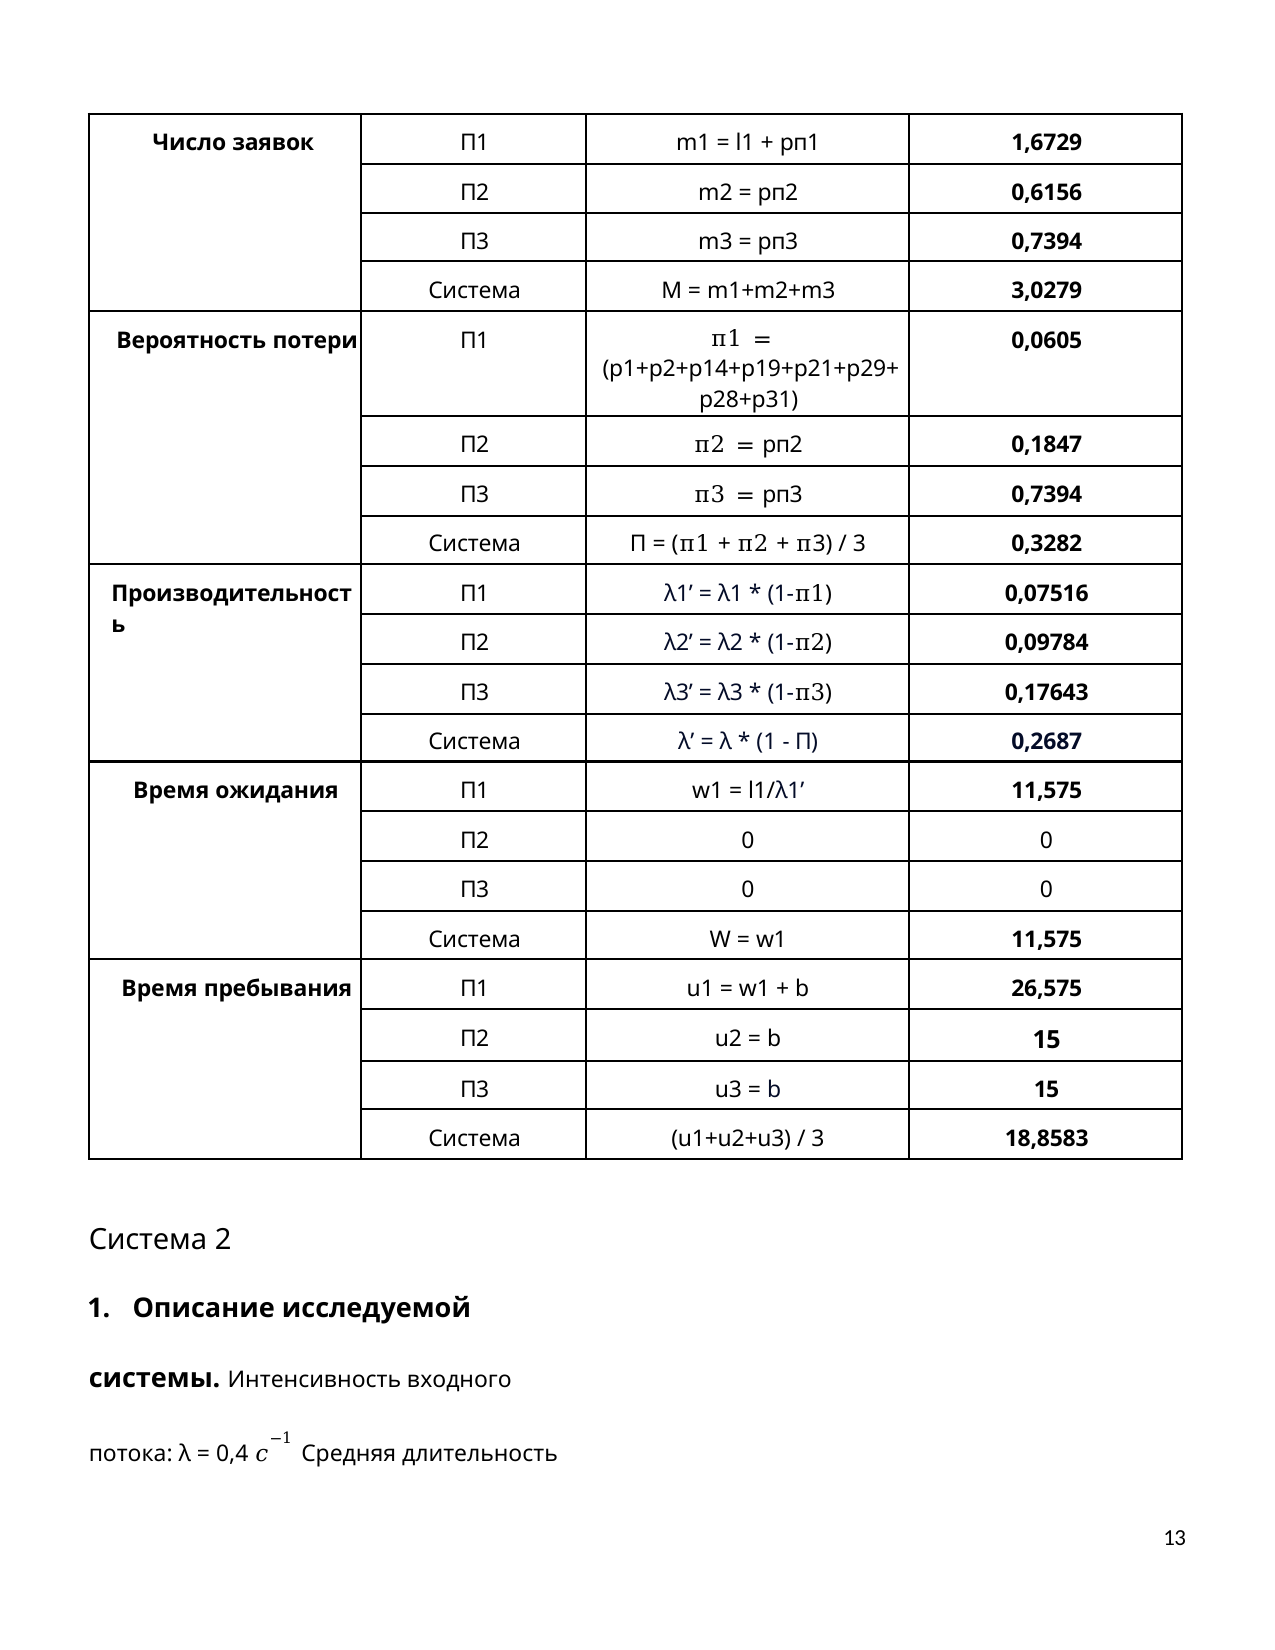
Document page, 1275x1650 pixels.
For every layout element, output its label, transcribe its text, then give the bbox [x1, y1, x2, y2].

table_cell Время ожидания [90, 763, 360, 958]
table_cell П3 [362, 665, 585, 712]
table_cell Производительность [90, 565, 360, 760]
table_cell 11,575 [910, 763, 1181, 810]
table_cell Система [362, 262, 585, 310]
table_cell u2 = b [587, 1010, 908, 1060]
table_cell 18,8583 [910, 1110, 1181, 1158]
table_cell Вероятность потери [90, 312, 360, 562]
table_cell Система [362, 1110, 585, 1158]
table_cell 26,575 [910, 960, 1181, 1008]
table_cell П2 [362, 165, 585, 212]
table_cell 0 [587, 862, 908, 910]
table_cell П1 [362, 565, 585, 612]
table_cell П3 [362, 467, 585, 514]
table_cell П3 [362, 1062, 585, 1108]
table_header 1,6729 [910, 115, 1181, 162]
table_cell π2 = pп2 [587, 417, 908, 464]
table_cell П3 [362, 214, 585, 260]
table_cell 0,7394 [910, 467, 1181, 514]
table_cell (u1+u2+u3) / 3 [587, 1110, 908, 1158]
table_cell П3 [362, 862, 585, 910]
table_cell П1 [362, 763, 585, 810]
subtitle Система 2 [88, 1218, 1202, 1258]
table_cell Время пребывания [90, 960, 360, 1158]
table_cell П1 [362, 960, 585, 1008]
table_cell Система [362, 912, 585, 958]
table_cell П2 [362, 615, 585, 662]
table_cell 0,6156 [910, 165, 1181, 212]
table_cell 11,575 [910, 912, 1181, 958]
table_cell 0,0605 [910, 312, 1181, 415]
table_cell П2 [362, 417, 585, 464]
list Описание исследуемой системы. Интенсивность входного потока: λ = 0,4 𝑐−1 Средняя длительность [87, 1288, 579, 1468]
table_cell П = (π1 + π2 + π3) / 3 [587, 517, 908, 562]
table_cell m3 = рп3 [587, 214, 908, 260]
table_cell W = w1 [587, 912, 908, 958]
table_cell 0,2687 [910, 715, 1181, 760]
table_cell 3,0279 [910, 262, 1181, 310]
table_cell 0 [587, 812, 908, 860]
table_cell π3 = рп3 [587, 467, 908, 514]
table_cell 0,7394 [910, 214, 1181, 260]
table_cell 0,3282 [910, 517, 1181, 562]
table_cell П2 [362, 1010, 585, 1060]
table_cell λ2’ = λ2 * (1-π2) [587, 615, 908, 662]
table_header П1 [362, 115, 585, 162]
table_cell Система [362, 715, 585, 760]
table_cell 0 [910, 862, 1181, 910]
table_header Число заявок [90, 115, 360, 310]
table_cell П2 [362, 812, 585, 860]
table_cell 15 [910, 1010, 1181, 1060]
table_cell 0,09784 [910, 615, 1181, 662]
table_cell 0,1847 [910, 417, 1181, 464]
table_cell λ3’ = λ3 * (1-π3) [587, 665, 908, 712]
table_cell 0,07516 [910, 565, 1181, 612]
table_cell M = m1+m2+m3 [587, 262, 908, 310]
table_cell λ1’ = λ1 * (1-π1) [587, 565, 908, 612]
table_cell Система [362, 517, 585, 562]
table_cell w1 = l1/λ1’ [587, 763, 908, 810]
table_cell u3 = b [587, 1062, 908, 1108]
table_cell m2 = pп2 [587, 165, 908, 212]
table_cell 15 [910, 1062, 1181, 1108]
table_cell λ’ = λ * (1 - П) [587, 715, 908, 760]
table_cell 0 [910, 812, 1181, 860]
table_header m1 = l1 + рп1 [587, 115, 908, 162]
table_cell π1 = (p1+p2+p14+p19+p21+p29+ p28+p31) [587, 312, 908, 415]
table_cell 0,17643 [910, 665, 1181, 712]
table_cell u1 = w1 + b [587, 960, 908, 1008]
table_cell П1 [362, 312, 585, 415]
